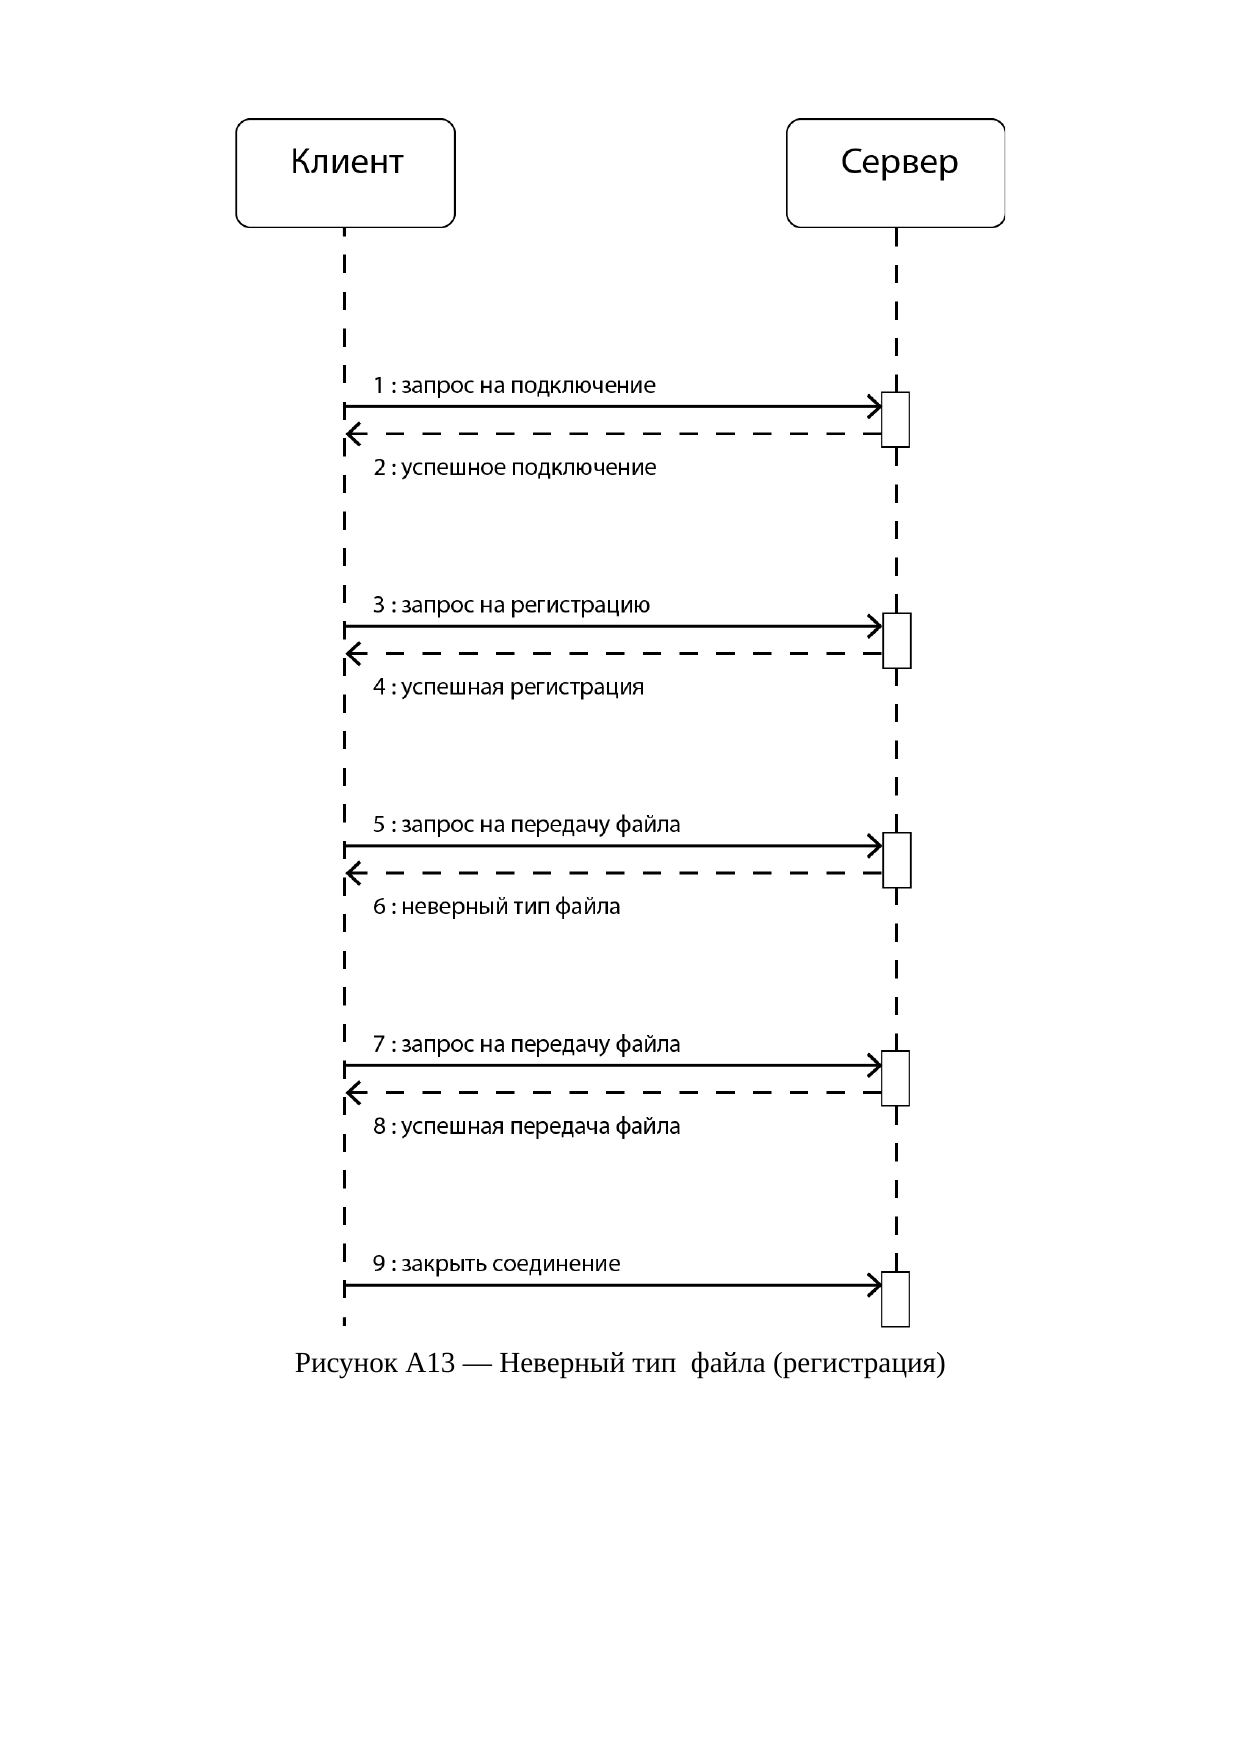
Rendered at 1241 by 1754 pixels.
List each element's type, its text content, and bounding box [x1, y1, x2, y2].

text Рисунок А13 — Неверный тип файла (регистрация) [118, 118, 1122, 1378]
picture [235, 118, 1005, 1328]
